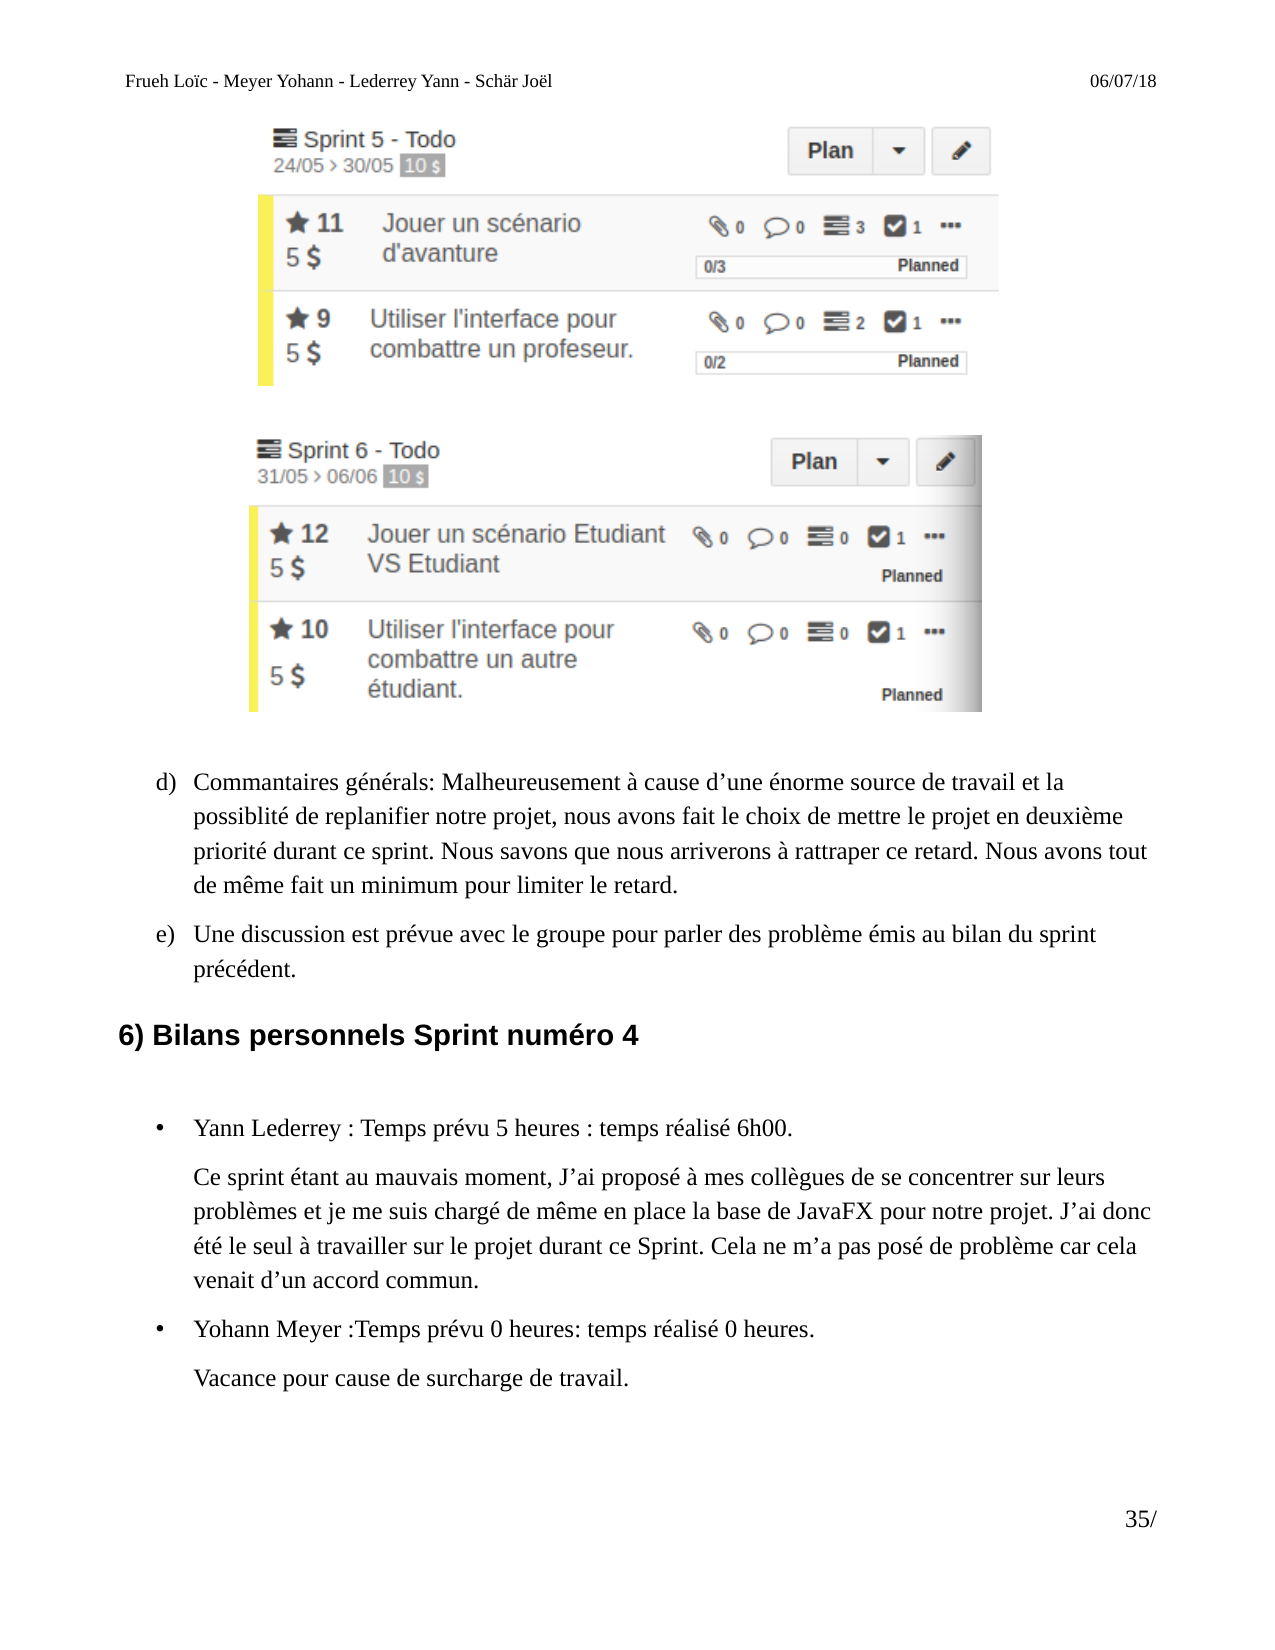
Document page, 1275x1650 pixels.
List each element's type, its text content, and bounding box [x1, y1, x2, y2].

list Commantaires générals: Malheureusement à cause d’une énorme source de travail et la possiblité de replanifier notre projet, nous avons fait le choix de mettre le projet en deuxième priorité durant ce sprint. Nous savons que nous arriverons à rattraper ce retard. Nous avons tout de même fait un minimum pour limiter le retard. [156, 767, 1157, 899]
picture [249, 435, 982, 712]
picture [258, 125, 999, 386]
list Vacance pour cause de surcharge de travail. [156, 1363, 1157, 1392]
list Une discussion est prévue avec le groupe pour parler des problème émis au bilan du sprint précédent. [156, 919, 1157, 982]
subtitle 6) Bilans personnels Sprint numéro 4 [118, 1017, 1157, 1051]
list Yann Lederrey : Temps prévu 5 heures : temps réalisé 6h00. [156, 1113, 1157, 1141]
list Yohann Meyer :Temps prévu 0 heures: temps réalisé 0 heures. [156, 1314, 1157, 1343]
list Ce sprint étant au mauvais moment, J’ai proposé à mes collègues de se concentrer sur leurs problèmes et je me suis chargé de même en place la base de JavaFX pour notre projet. J’ai donc été le seul à travailler sur le projet durant ce Sprint. Cela ne m’a pas posé de problème car cela venait d’un accord commun. [156, 1162, 1157, 1294]
